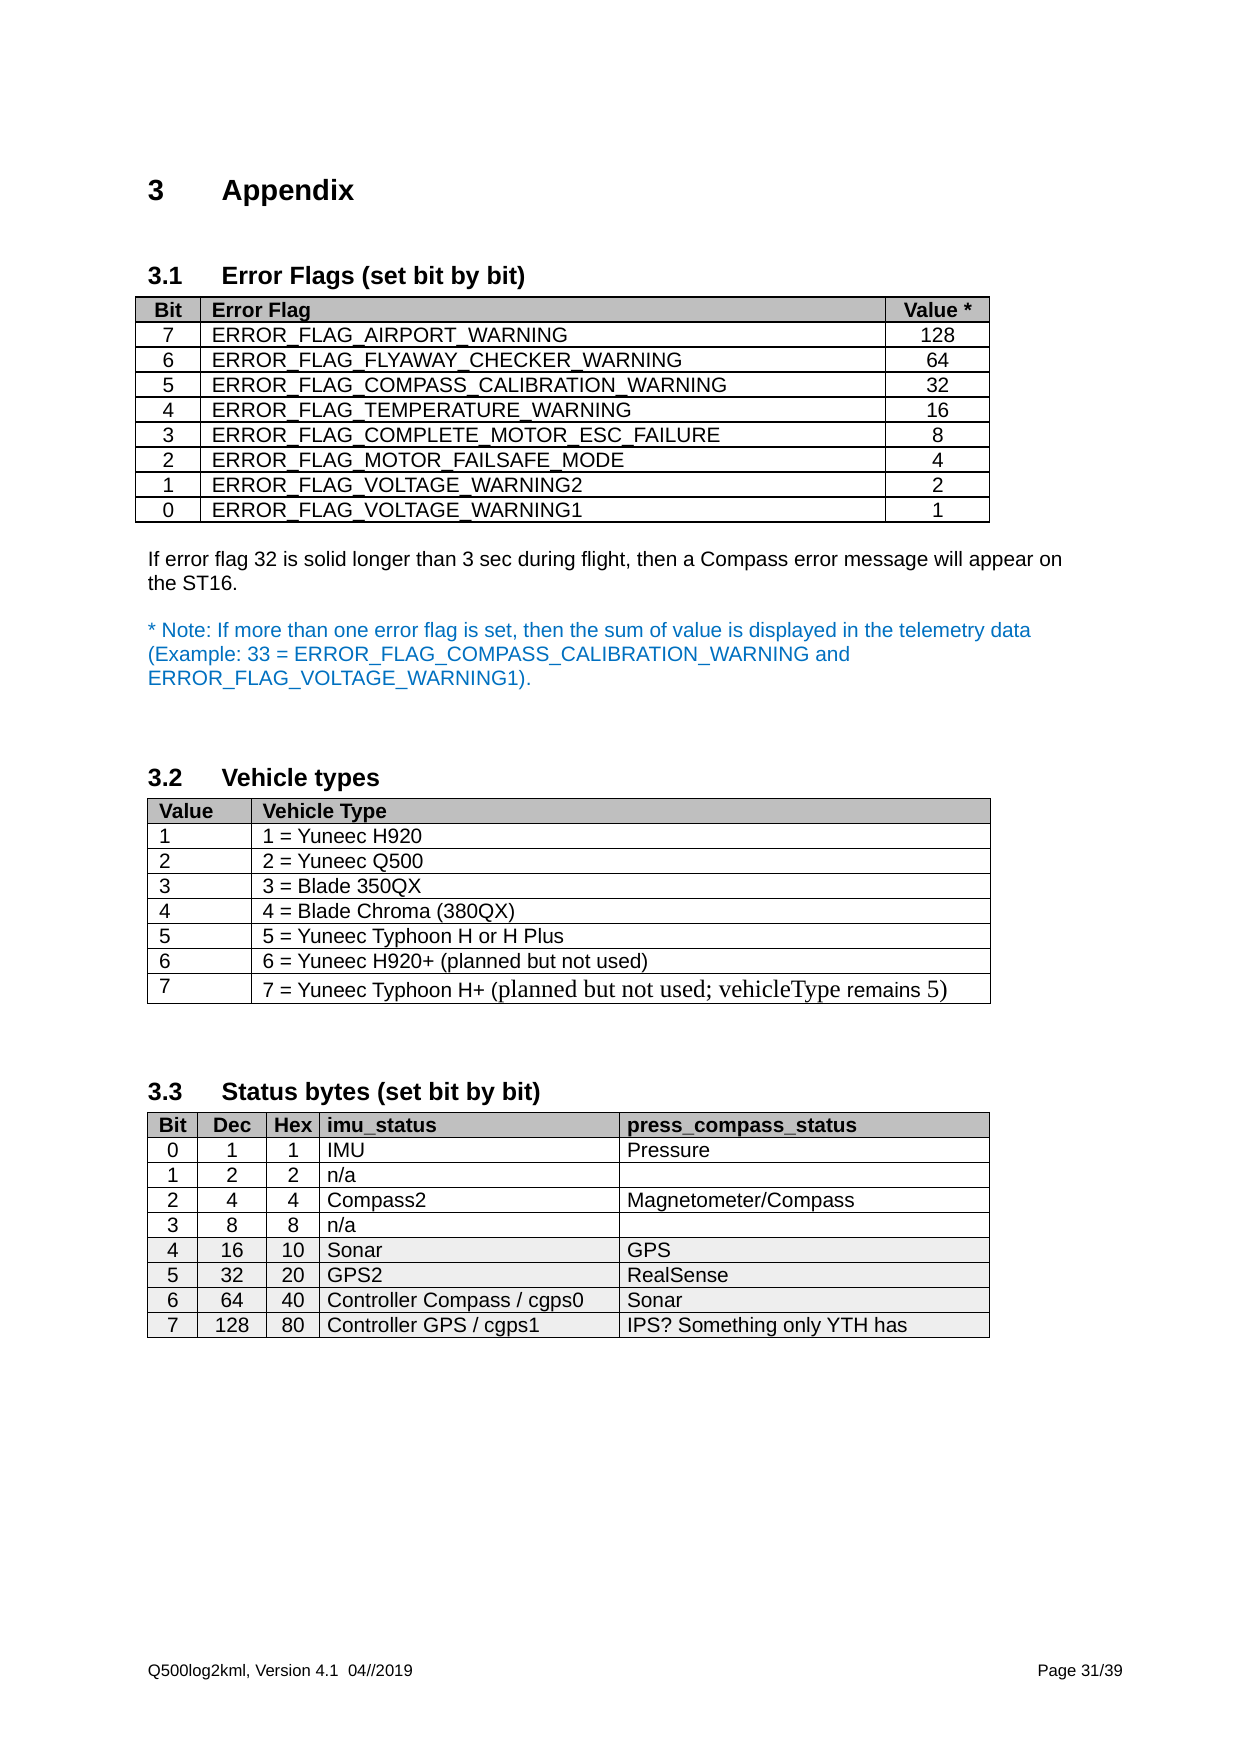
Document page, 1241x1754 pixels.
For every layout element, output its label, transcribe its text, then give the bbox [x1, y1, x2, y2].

table_cell 3 [148, 1213, 197, 1237]
table_cell 1 [267, 1138, 319, 1162]
table_cell 32 [886, 373, 989, 396]
table_cell 6 = Yuneec H920+ (planned but not used) [252, 949, 990, 973]
table_cell ERROR_FLAG_COMPLETE_MOTOR_ESC_FAILURE [201, 423, 885, 446]
table_cell ERROR_FLAG_FLYAWAY_CHECKER_WARNING [201, 348, 885, 371]
table_cell 2 [148, 1188, 197, 1212]
table_cell GPS2 [320, 1263, 619, 1287]
table_cell n/a [320, 1213, 619, 1237]
table_cell 128 [886, 323, 989, 346]
table_cell 2 = Yuneec Q500 [252, 849, 990, 873]
table_header press_compass_status [620, 1113, 989, 1137]
table_cell 7 = Yuneec Typhoon H+ (planned but not used; vehicleType remains 5) [252, 974, 990, 1003]
table_header Error Flag [201, 298, 885, 321]
table_cell 80 [267, 1313, 319, 1337]
text If error flag 32 is solid longer than 3 sec during flight, then a Compass error message will appear on the ST16. [148, 546, 1093, 594]
table_cell Magnetometer/Compass [620, 1188, 989, 1212]
table_cell 8 [198, 1213, 266, 1237]
table_cell 128 [198, 1313, 266, 1337]
table_cell 32 [198, 1263, 266, 1287]
table_cell 3 [136, 423, 200, 446]
subtitle Error Flags (set bit by bit) [148, 261, 1093, 290]
table_cell Sonar [320, 1238, 619, 1262]
table_cell Controller Compass / cgps0 [320, 1288, 619, 1312]
table_cell 7 [148, 1313, 197, 1337]
table_cell 5 [136, 373, 200, 396]
table_cell ERROR_FLAG_VOLTAGE_WARNING1 [201, 498, 885, 521]
table_cell 2 [148, 849, 251, 873]
table_header Value * [886, 298, 989, 321]
table_header Hex [267, 1113, 319, 1137]
subtitle Status bytes (set bit by bit) [148, 1077, 1093, 1106]
table_cell RealSense [620, 1263, 989, 1287]
table_cell 16 [886, 398, 989, 421]
table_cell 4 = Blade Chroma (380QX) [252, 899, 990, 923]
table_cell ERROR_FLAG_COMPASS_CALIBRATION_WARNING [201, 373, 885, 396]
table_cell 40 [267, 1288, 319, 1312]
table_cell 5 [148, 924, 251, 948]
table_cell 1 [148, 824, 251, 848]
table_cell 4 [148, 1238, 197, 1262]
table_cell 1 [198, 1138, 266, 1162]
table_cell 4 [136, 398, 200, 421]
table_cell 4 [267, 1188, 319, 1212]
table_cell 6 [148, 1288, 197, 1312]
table_header Dec [198, 1113, 266, 1137]
subtitle Appendix [148, 173, 1093, 206]
table_cell 6 [136, 348, 200, 371]
table_cell 4 [198, 1188, 266, 1212]
table_cell Compass2 [320, 1188, 619, 1212]
table_cell 3 [148, 874, 251, 898]
table_cell 6 [148, 949, 251, 973]
table_header Value [148, 799, 251, 823]
table_cell 1 = Yuneec H920 [252, 824, 990, 848]
table_cell 0 [136, 498, 200, 521]
table_cell 0 [148, 1138, 197, 1162]
table_cell 2 [198, 1163, 266, 1187]
table_cell 5 = Yuneec Typhoon H or H Plus [252, 924, 990, 948]
table_cell Pressure [620, 1138, 989, 1162]
table_cell n/a [320, 1163, 619, 1187]
table_cell 64 [886, 348, 989, 371]
table_cell 16 [198, 1238, 266, 1262]
table_cell Sonar [620, 1288, 989, 1312]
table_header Bit [136, 298, 200, 321]
table_cell [620, 1213, 989, 1237]
table_cell 7 [148, 974, 251, 1003]
table_cell 5 [148, 1263, 197, 1287]
table_header Vehicle Type [252, 799, 990, 823]
table_cell 64 [198, 1288, 266, 1312]
table_header Bit [148, 1113, 197, 1137]
table_cell 10 [267, 1238, 319, 1262]
table_cell IMU [320, 1138, 619, 1162]
table_cell 7 [136, 323, 200, 346]
table_cell ERROR_FLAG_MOTOR_FAILSAFE_MODE [201, 448, 885, 471]
table_cell IPS? Something only YTH has [620, 1313, 989, 1337]
table_cell 1 [136, 473, 200, 496]
text * Note: If more than one error flag is set, then the sum of value is displayed in the telemetry data (Example: 33 = ERROR_FLAG_COMPASS_CALIBRATION_WARNING and ERROR_FLAG_VOLTAGE_WARNING1). [148, 618, 1093, 690]
table_header imu_status [320, 1113, 619, 1137]
table_cell 3 = Blade 350QX [252, 874, 990, 898]
table_cell [620, 1163, 989, 1187]
table_cell ERROR_FLAG_VOLTAGE_WARNING2 [201, 473, 885, 496]
table_cell 4 [886, 448, 989, 471]
table_cell ERROR_FLAG_TEMPERATURE_WARNING [201, 398, 885, 421]
subtitle Vehicle types [148, 763, 1093, 792]
table_cell ERROR_FLAG_AIRPORT_WARNING [201, 323, 885, 346]
table_cell 4 [148, 899, 251, 923]
table_cell 8 [267, 1213, 319, 1237]
table_cell 2 [267, 1163, 319, 1187]
table_cell 8 [886, 423, 989, 446]
table_cell 1 [886, 498, 989, 521]
table_cell 2 [136, 448, 200, 471]
table_cell 1 [148, 1163, 197, 1187]
table_cell 20 [267, 1263, 319, 1287]
table_cell Controller GPS / cgps1 [320, 1313, 619, 1337]
table_cell 2 [886, 473, 989, 496]
table_cell GPS [620, 1238, 989, 1262]
